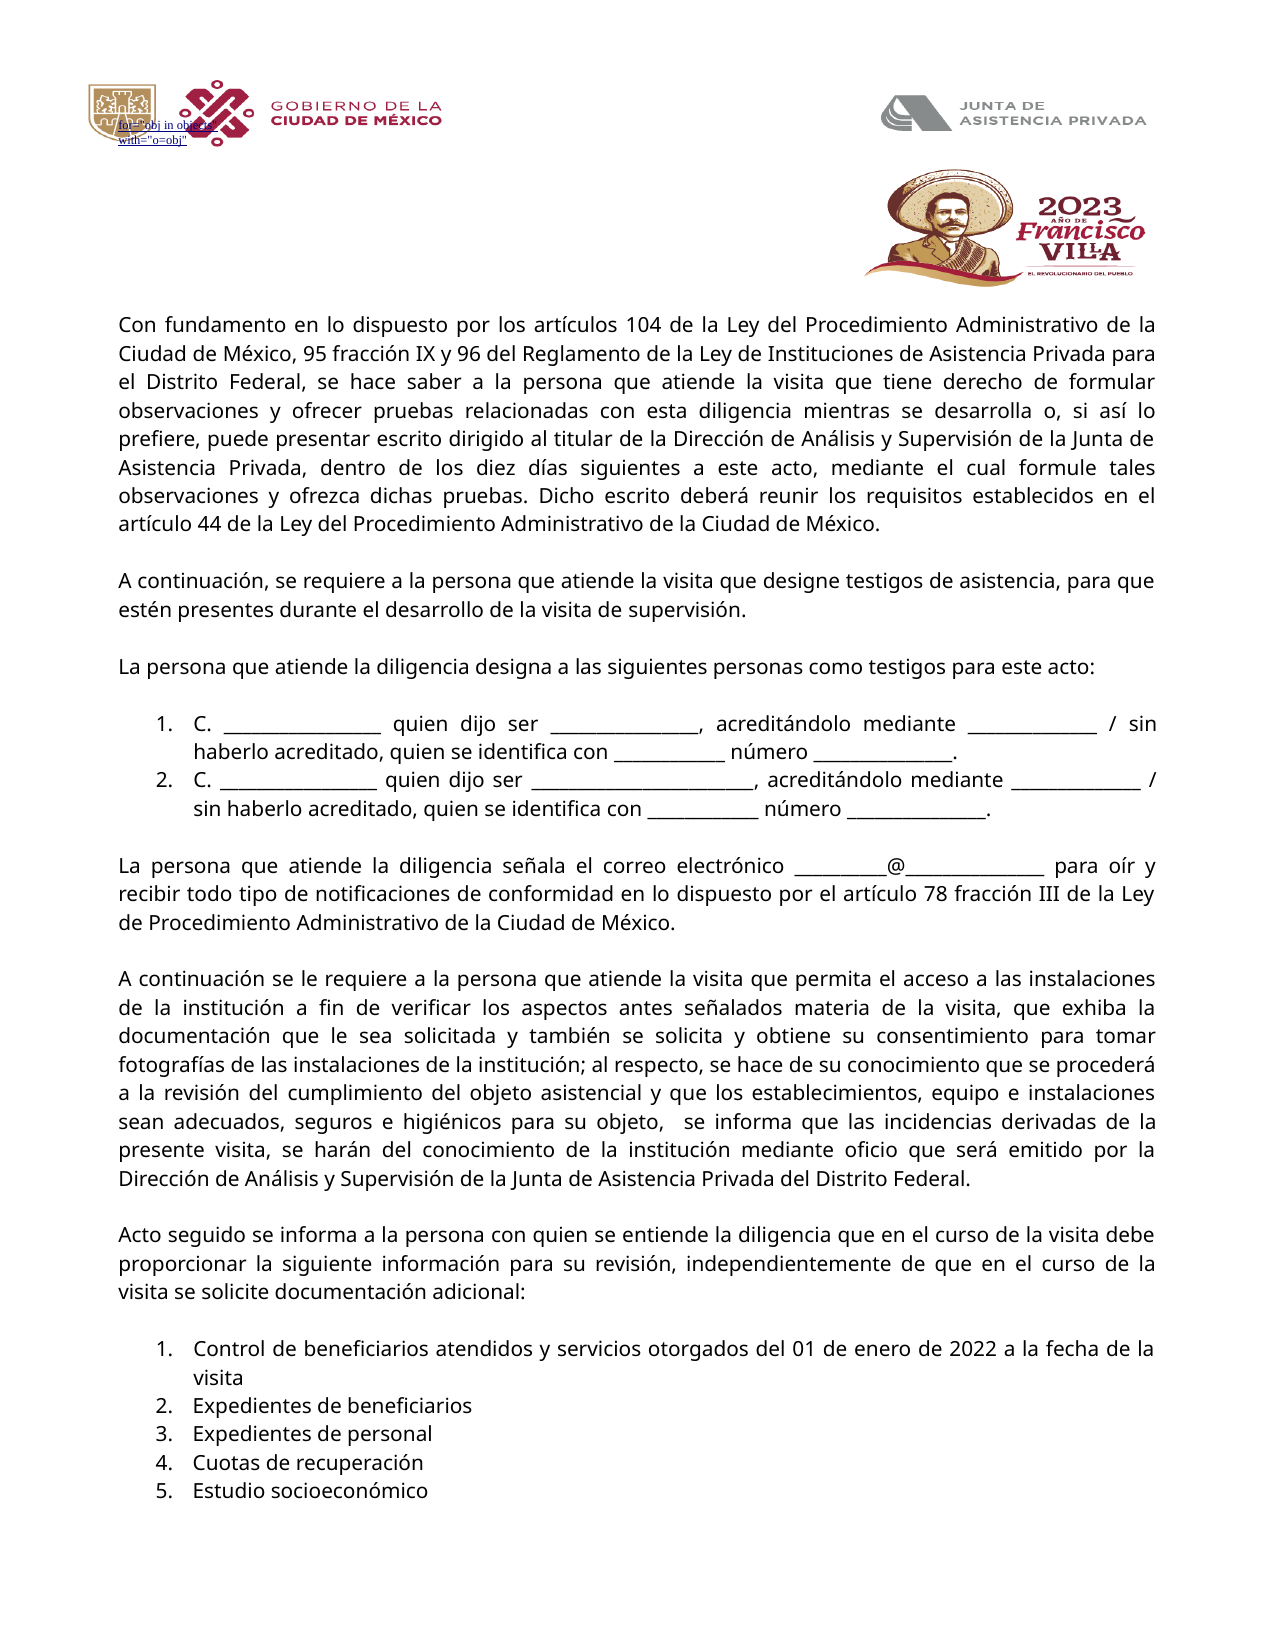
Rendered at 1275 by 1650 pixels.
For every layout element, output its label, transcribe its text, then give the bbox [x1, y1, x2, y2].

list Cuotas de recuperación [155, 1448, 1157, 1476]
picture [0, 30, 1270, 291]
text La persona que atiende la diligencia designa a las siguientes personas como testigos para este acto: [118, 652, 1157, 680]
text La persona que atiende la diligencia señala el correo electrónico __________@_______________ para oír y recibir todo tipo de notificaciones de conformidad en lo dispuesto por el artículo 78 fracción III de la Ley de Procedimiento Administrativo de la Ciudad de México. [118, 851, 1157, 936]
text A continuación, se requiere a la persona que atiende la visita que designe testigos de asistencia, para que estén presentes durante el desarrollo de la visita de supervisión. [118, 566, 1157, 623]
list Expedientes de beneficiarios [155, 1391, 1157, 1419]
list Expedientes de personal [155, 1419, 1157, 1448]
list C. _________________ quien dijo ser ________________, acreditándolo mediante ______________ / sin haberlo acreditado, quien se identifica con ____________ número _______________. [156, 709, 1157, 766]
text Con fundamento en lo dispuesto por los artículos 104 de la Ley del Procedimiento Administrativo de la Ciudad de México, 95 fracción IX y 96 del Reglamento de la Ley de Instituciones de Asistencia Privada para el Distrito Federal, se hace saber a la persona que atiende la visita que tiene derecho de formular observaciones y ofrecer pruebas relacionadas con esta diligencia mientras se desarrolla o, si así lo prefiere, puede presentar escrito dirigido al titular de la Dirección de Análisis y Supervisión de la Junta de Asistencia Privada, dentro de los diez días siguientes a este acto, mediante el cual formule tales observaciones y ofrezca dichas pruebas. Dicho escrito deberá reunir los requisitos establecidos en el artículo 44 de la Ley del Procedimiento Administrativo de la Ciudad de México. [118, 311, 1157, 538]
list Estudio socioeconómico [155, 1476, 1157, 1505]
text A continuación se le requiere a la persona que atiende la visita que permita el acceso a las instalaciones de la institución a fin de verificar los aspectos antes señalados materia de la visita, que exhiba la documentación que le sea solicitada y también se solicita y obtiene su consentimiento para tomar fotografías de las instalaciones de la institución; al respecto, se hace de su conocimiento que se procederá a la revisión del cumplimiento del objeto asistencial y que los establecimientos, equipo e instalaciones sean adecuados, seguros e higiénicos para su objeto, se informa que las incidencias derivadas de la presente visita, se harán del conocimiento de la institución mediante oficio que será emitido por la Dirección de Análisis y Supervisión de la Junta de Asistencia Privada del Distrito Federal. [118, 964, 1157, 1192]
list C. _________________ quien dijo ser ________________________, acreditándolo mediante ______________ / sin haberlo acreditado, quien se identifica con ____________ número _______________. [156, 766, 1157, 822]
text Acto seguido se informa a la persona con quien se entiende la diligencia que en el curso de la visita debe proporcionar la siguiente información para su revisión, independientemente de que en el curso de la visita se solicite documentación adicional: [118, 1221, 1157, 1306]
list Control de beneficiarios atendidos y servicios otorgados del 01 de enero de 2022 a la fecha de la visita [156, 1334, 1157, 1391]
